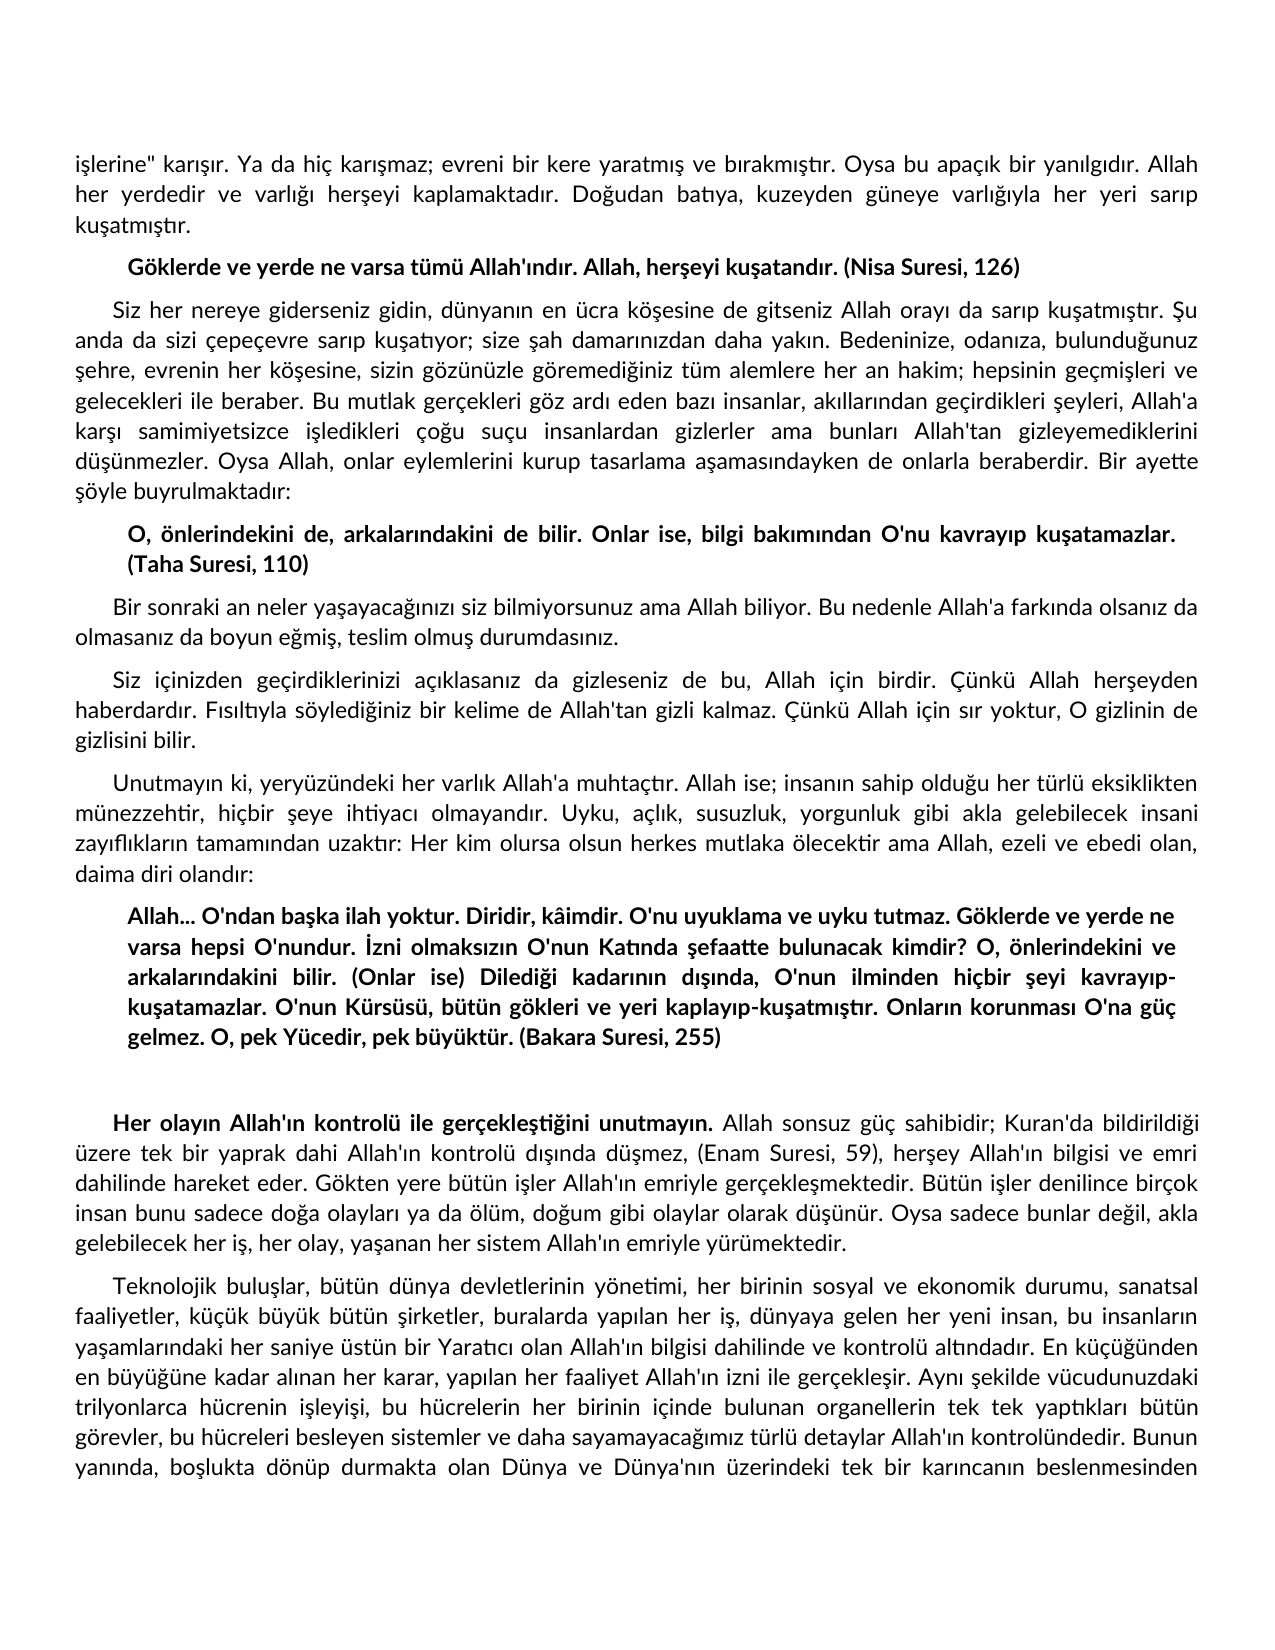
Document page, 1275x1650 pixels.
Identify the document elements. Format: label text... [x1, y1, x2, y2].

text Göklerde ve yerde ne varsa tümü Allah'ındır. Allah, herşeyi kuşatandır. (Nisa Suresi, 126) [127, 253, 1177, 281]
text Allah... O'ndan başka ilah yoktur. Diridir, kâimdir. O'nu uyuklama ve uyku tutmaz. Göklerde ve yerde ne varsa hepsi O'nundur. İzni olmaksızın O'nun Katında şefaatte bulunacak kimdir? O, önlerindekini ve arkalarındakini bilir. (Onlar ise) Dilediği kadarının dışında, O'nun ilminden hiçbir şeyi kavrayıp-kuşatamazlar. O'nun Kürsüsü, bütün gökleri ve yeri kaplayıp-kuşatmıştır. Onların korunması O'na güç gelmez. O, pek Yücedir, pek büyüktür. (Bakara Suresi, 255) [127, 902, 1177, 1050]
text Bir sonraki an neler yaşayacağınızı siz bilmiyorsunuz ama Allah biliyor. Bu nedenle Allah'a farkında olsanız da olmasanız da boyun eğmiş, teslim olmuş durumdasınız. [75, 593, 1200, 650]
text işlerine" karışır. Ya da hiç karışmaz; evreni bir kere yaratmış ve bırakmıştır. Oysa bu apaçık bir yanılgıdır. Allah her yerdedir ve varlığı herşeyi kaplamaktadır. Doğudan batıya, kuzeyden güneye varlığıyla her yeri sarıp kuşatmıştır. [75, 150, 1200, 238]
text Teknolojik buluşlar, bütün dünya devletlerinin yönetimi, her birinin sosyal ve ekonomik durumu, sanatsal faaliyetler, küçük büyük bütün şirketler, buralarda yapılan her iş, dünyaya gelen her yeni insan, bu insanların yaşamlarındaki her saniye üstün bir Yaratıcı olan Allah'ın bilgisi dahilinde ve kontrolü altındadır. En küçüğünden en büyüğüne kadar alınan her karar, yapılan her faaliyet Allah'ın izni ile gerçekleşir. Aynı şekilde vücudunuzdaki trilyonlarca hücrenin işleyişi, bu hücrelerin her birinin içinde bulunan organellerin tek tek yaptıkları bütün görevler, bu hücreleri besleyen sistemler ve daha sayamayacağımız türlü detaylar Allah'ın kontrolündedir. Bunun yanında, boşlukta dönüp durmakta olan Dünya ve Dünya'nın üzerindeki tek bir karıncanın beslenmesinden [75, 1272, 1200, 1481]
text O, önlerindekini de, arkalarındakini de bilir. Onlar ise, bilgi bakımından O'nu kavrayıp kuşatamazlar. (Taha Suresi, 110) [127, 520, 1177, 577]
text Her olayın Allah'ın kontrolü ile gerçekleştiğini unutmayın. Allah sonsuz güç sahibidir; Kuran'da bildirildiği üzere tek bir yaprak dahi Allah'ın kontrolü dışında düşmez, (Enam Suresi, 59), herşey Allah'ın bilgisi ve emri dahilinde hareket eder. Gökten yere bütün işler Allah'ın emriyle gerçekleşmektedir. Bütün işler denilince birçok insan bunu sadece doğa olayları ya da ölüm, doğum gibi olaylar olarak düşünür. Oysa sadece bunlar değil, akla gelebilecek her iş, her olay, yaşanan her sistem Allah'ın emriyle yürümektedir. [75, 1108, 1200, 1257]
text Unutmayın ki, yeryüzündeki her varlık Allah'a muhtaçtır. Allah ise; insanın sahip olduğu her türlü eksiklikten münezzehtir, hiçbir şeye ihtiyacı olmayandır. Uyku, açlık, susuzluk, yorgunluk gibi akla gelebilecek insani zayıflıkların tamamından uzaktır: Her kim olursa olsun herkes mutlaka ölecektir ama Allah, ezeli ve ebedi olan, daima diri olandır: [75, 769, 1200, 887]
text Siz her nereye giderseniz gidin, dünyanın en ücra köşesine de gitseniz Allah orayı da sarıp kuşatmıştır. Şu anda da sizi çepeçevre sarıp kuşatıyor; size şah damarınızdan daha yakın. Bedeninize, odanıza, bulunduğunuz şehre, evrenin her köşesine, sizin gözünüzle göremediğiniz tüm alemlere her an hakim; hepsinin geçmişleri ve gelecekleri ile beraber. Bu mutlak gerçekleri göz ardı eden bazı insanlar, akıllarından geçirdikleri şeyleri, Allah'a karşı samimiyetsizce işledikleri çoğu suçu insanlardan gizlerler ama bunları Allah'tan gizleyemediklerini düşünmezler. Oysa Allah, onlar eylemlerini kurup tasarlama aşamasındayken de onlarla beraberdir. Bir ayette şöyle buyrulmaktadır: [75, 296, 1200, 504]
text Siz içinizden geçirdiklerinizi açıklasanız da gizleseniz de bu, Allah için birdir. Çünkü Allah herşeyden haberdardır. Fısıltıyla söylediğiniz bir kelime de Allah'tan gizli kalmaz. Çünkü Allah için sır yoktur, O gizlinin de gizlisini bilir. [75, 666, 1200, 753]
